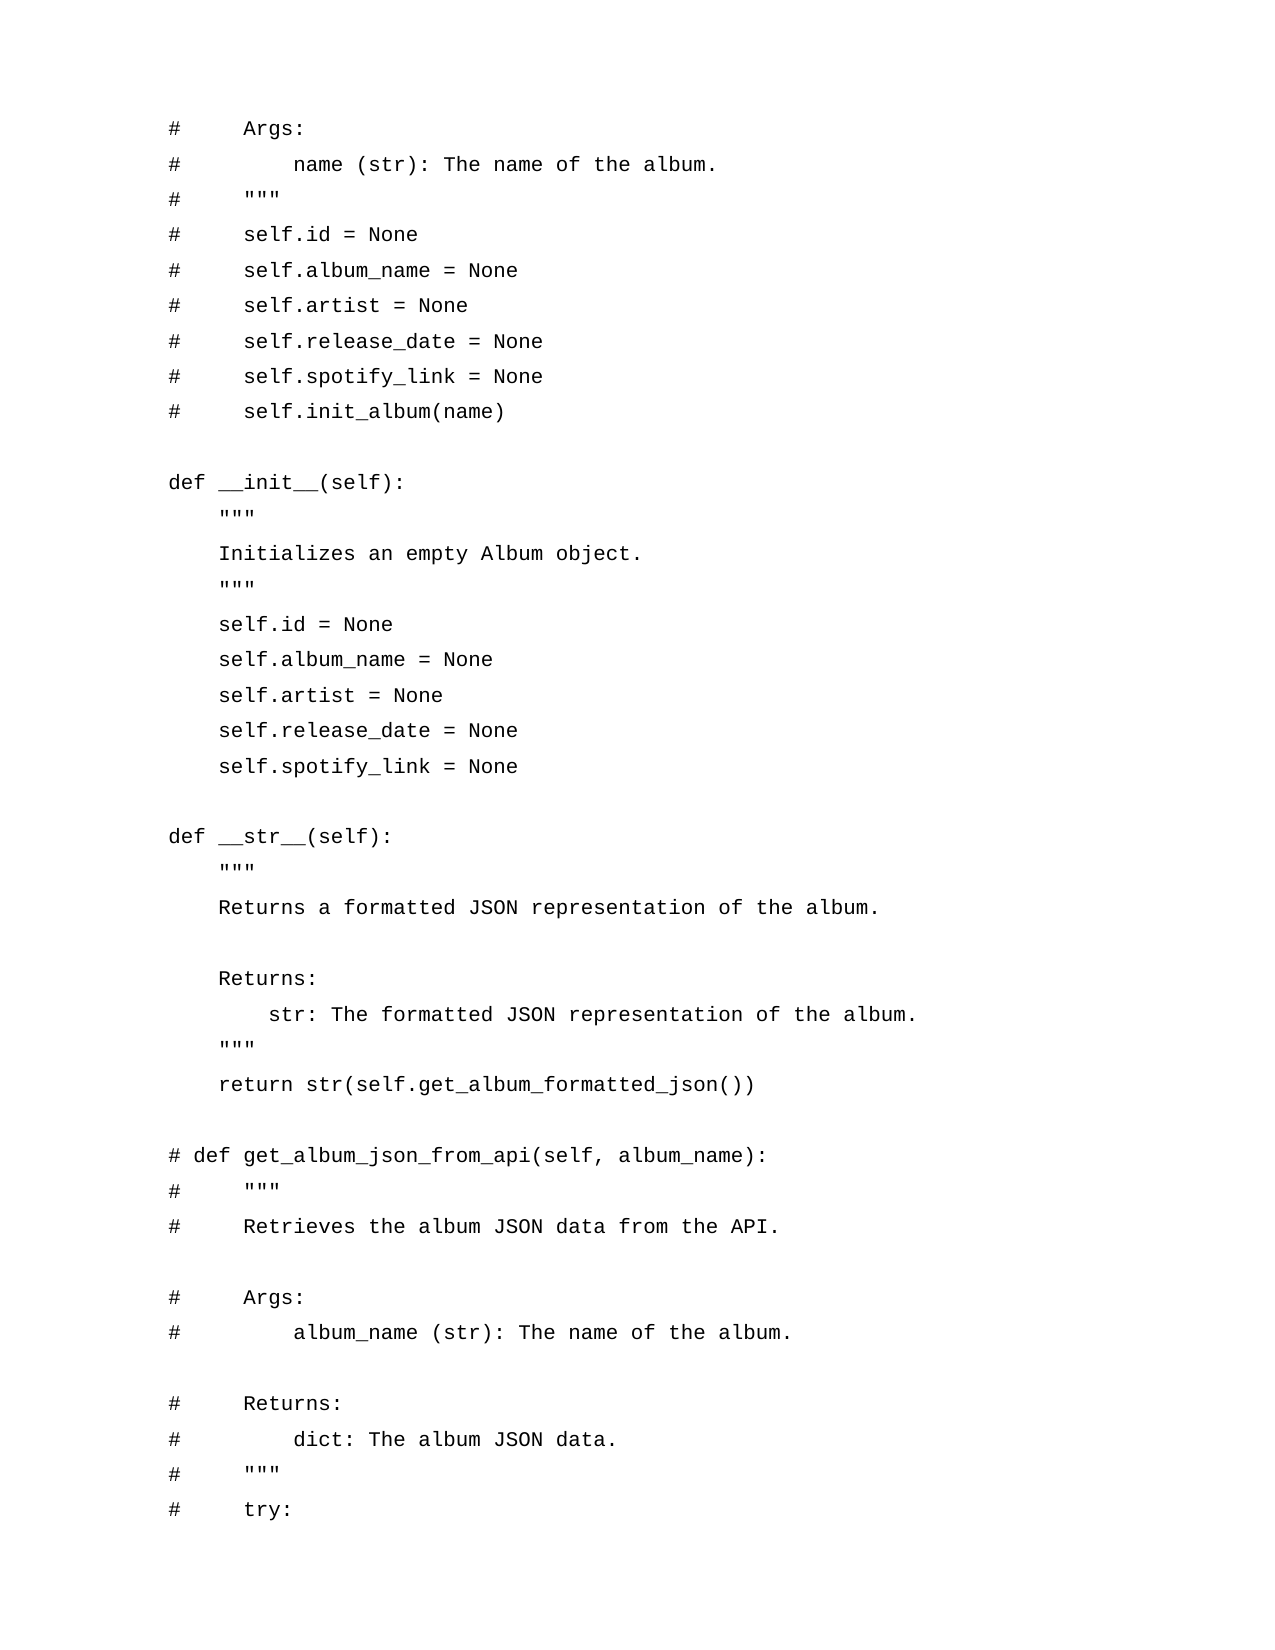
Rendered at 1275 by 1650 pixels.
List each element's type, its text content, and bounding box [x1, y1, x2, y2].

text # self.id = None [118, 224, 1157, 248]
text return str(self.get_album_formatted_json()) [118, 1074, 1157, 1098]
text # Returns: [118, 1393, 1157, 1417]
text # Args: [118, 118, 1157, 142]
text # dict: The album JSON data. [118, 1428, 1157, 1452]
text # self.artist = None [118, 295, 1157, 319]
text # Retrieves the album JSON data from the API. [118, 1216, 1157, 1240]
text Returns a formatted JSON representation of the album. [118, 897, 1157, 921]
text """ [118, 862, 1157, 886]
text self.artist = None [118, 685, 1157, 708]
text self.id = None [118, 614, 1157, 638]
text # """ [118, 1464, 1157, 1488]
text # name (str): The name of the album. [118, 153, 1157, 177]
text # try: [118, 1499, 1157, 1523]
text self.release_date = None [118, 720, 1157, 744]
text def __init__(self): [118, 472, 1157, 496]
text # Args: [118, 1287, 1157, 1311]
text def __str__(self): [118, 826, 1157, 850]
text self.spotify_link = None [118, 756, 1157, 779]
text # self.spotify_link = None [118, 366, 1157, 390]
text # self.release_date = None [118, 331, 1157, 354]
text """ [118, 1039, 1157, 1063]
text # self.init_album(name) [118, 401, 1157, 425]
text # self.album_name = None [118, 260, 1157, 283]
text # """ [118, 1181, 1157, 1204]
text Returns: [118, 968, 1157, 992]
text self.album_name = None [118, 649, 1157, 673]
text """ [118, 578, 1157, 602]
text # """ [118, 189, 1157, 213]
text Initializes an empty Album object. [118, 543, 1157, 567]
text # album_name (str): The name of the album. [118, 1322, 1157, 1346]
text # def get_album_json_from_api(self, album_name): [118, 1145, 1157, 1169]
text """ [118, 508, 1157, 531]
text str: The formatted JSON representation of the album. [118, 1003, 1157, 1027]
